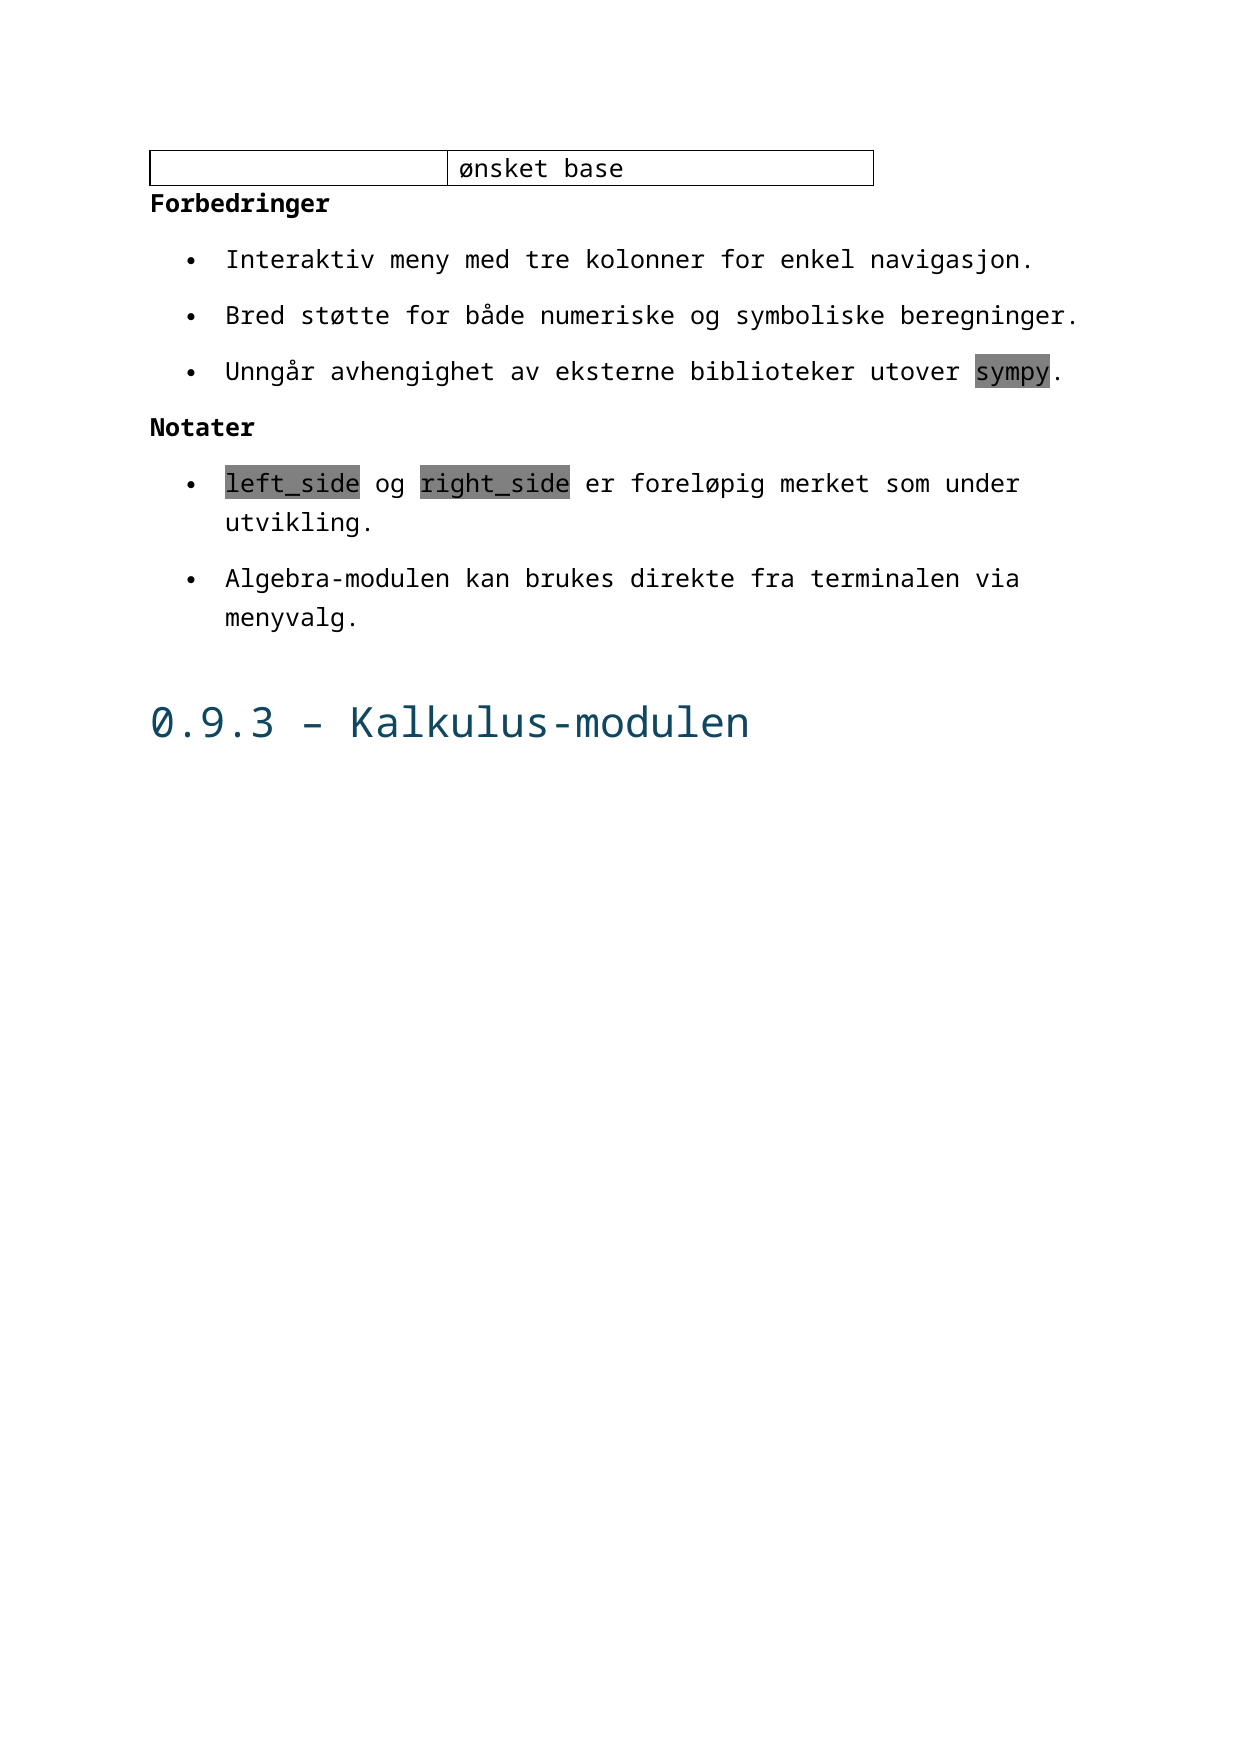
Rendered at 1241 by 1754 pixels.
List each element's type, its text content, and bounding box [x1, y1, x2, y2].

list Algebra-modulen kan brukes direkte fra terminalen via menyvalg. [187, 560, 1090, 633]
list Interaktiv meny med tre kolonner for enkel navigasjon. [187, 242, 1090, 276]
table_cell [151, 151, 447, 185]
list Unngår avhengighet av eksterne biblioteker utover sympy. [187, 354, 1090, 388]
list left_side og right_side er foreløpig merket som under utvikling. [187, 465, 1090, 538]
list Bred støtte for både numeriske og symboliske beregninger. [187, 298, 1090, 332]
subtitle 0.9.3 – Kalkulus-modulen [150, 693, 1090, 749]
text Notater [150, 409, 1090, 443]
table_cell ønsket base [448, 151, 873, 185]
text Forbedringer [150, 186, 1090, 220]
